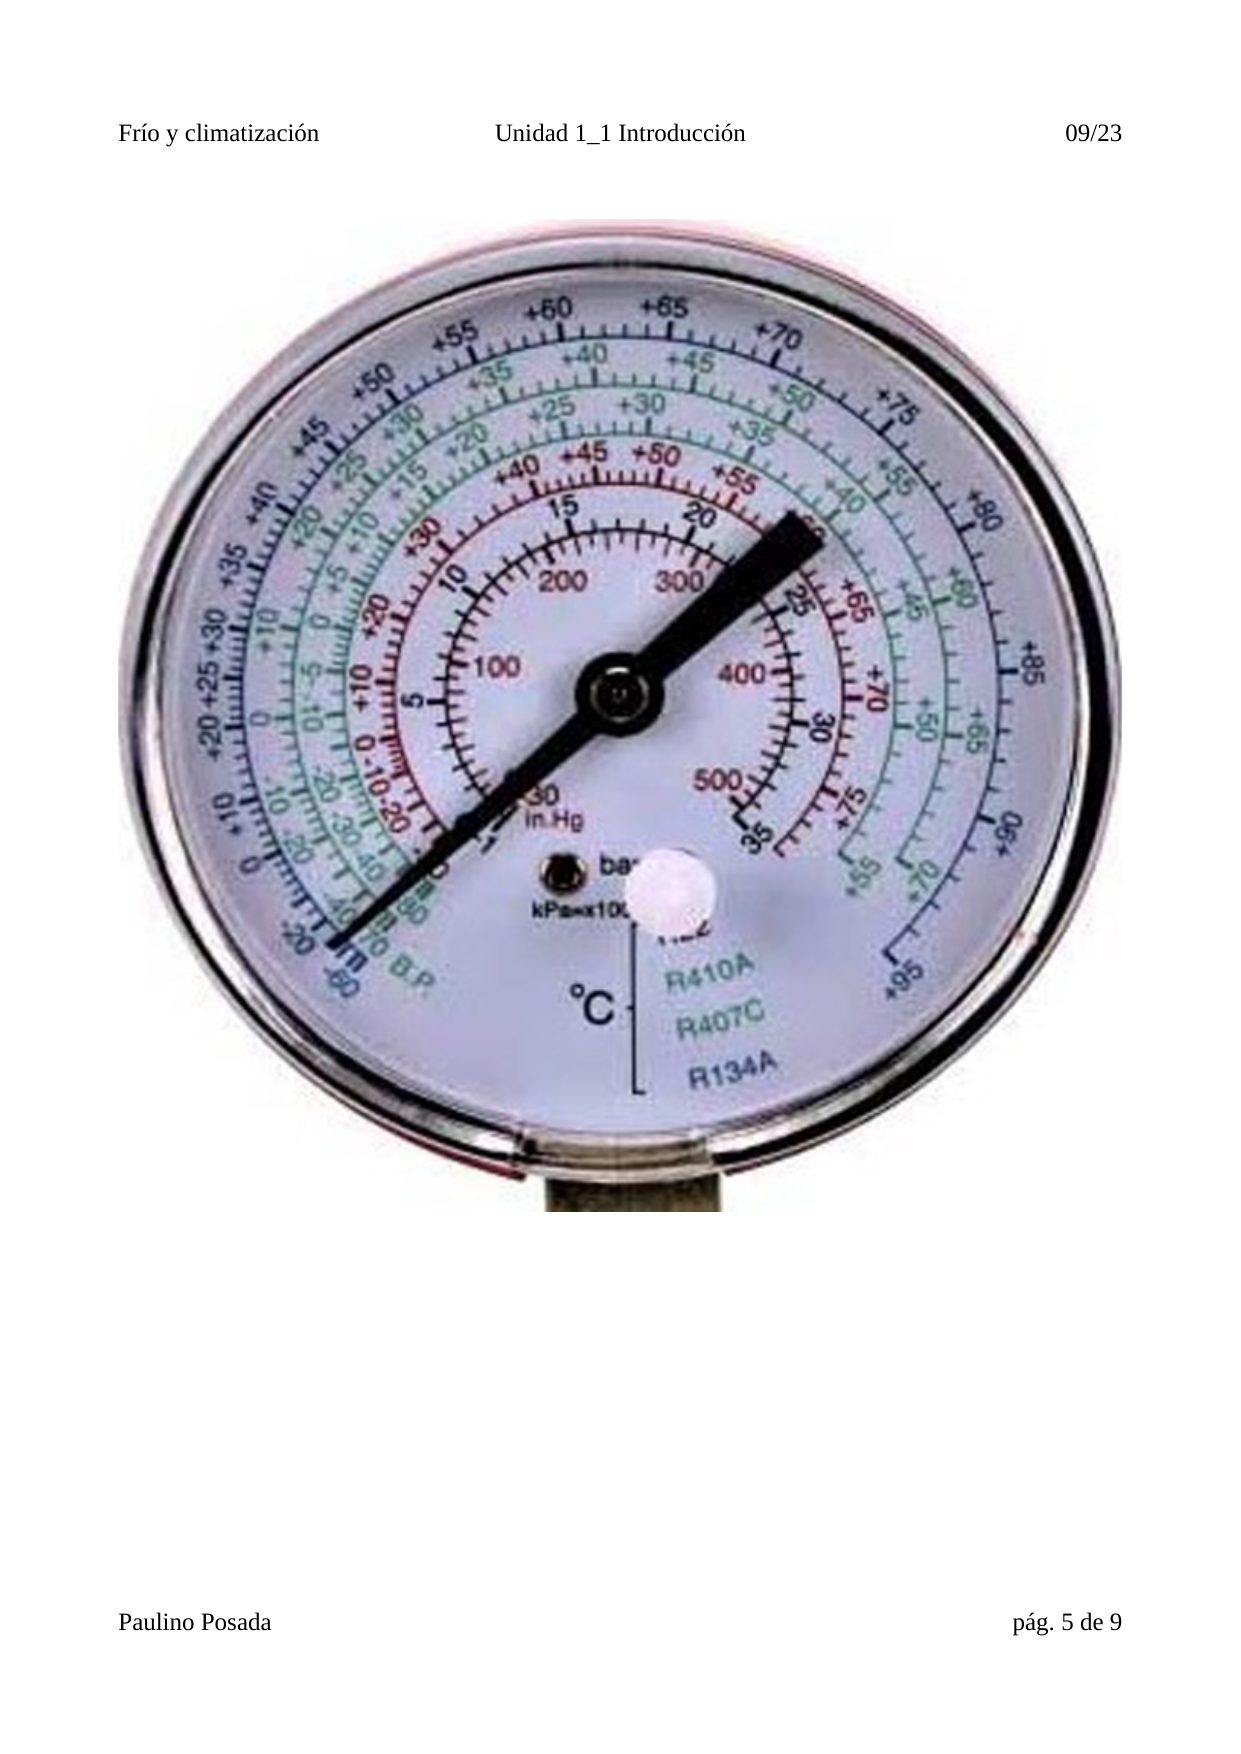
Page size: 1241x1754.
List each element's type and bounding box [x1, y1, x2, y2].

picture [118, 219, 1123, 1212]
